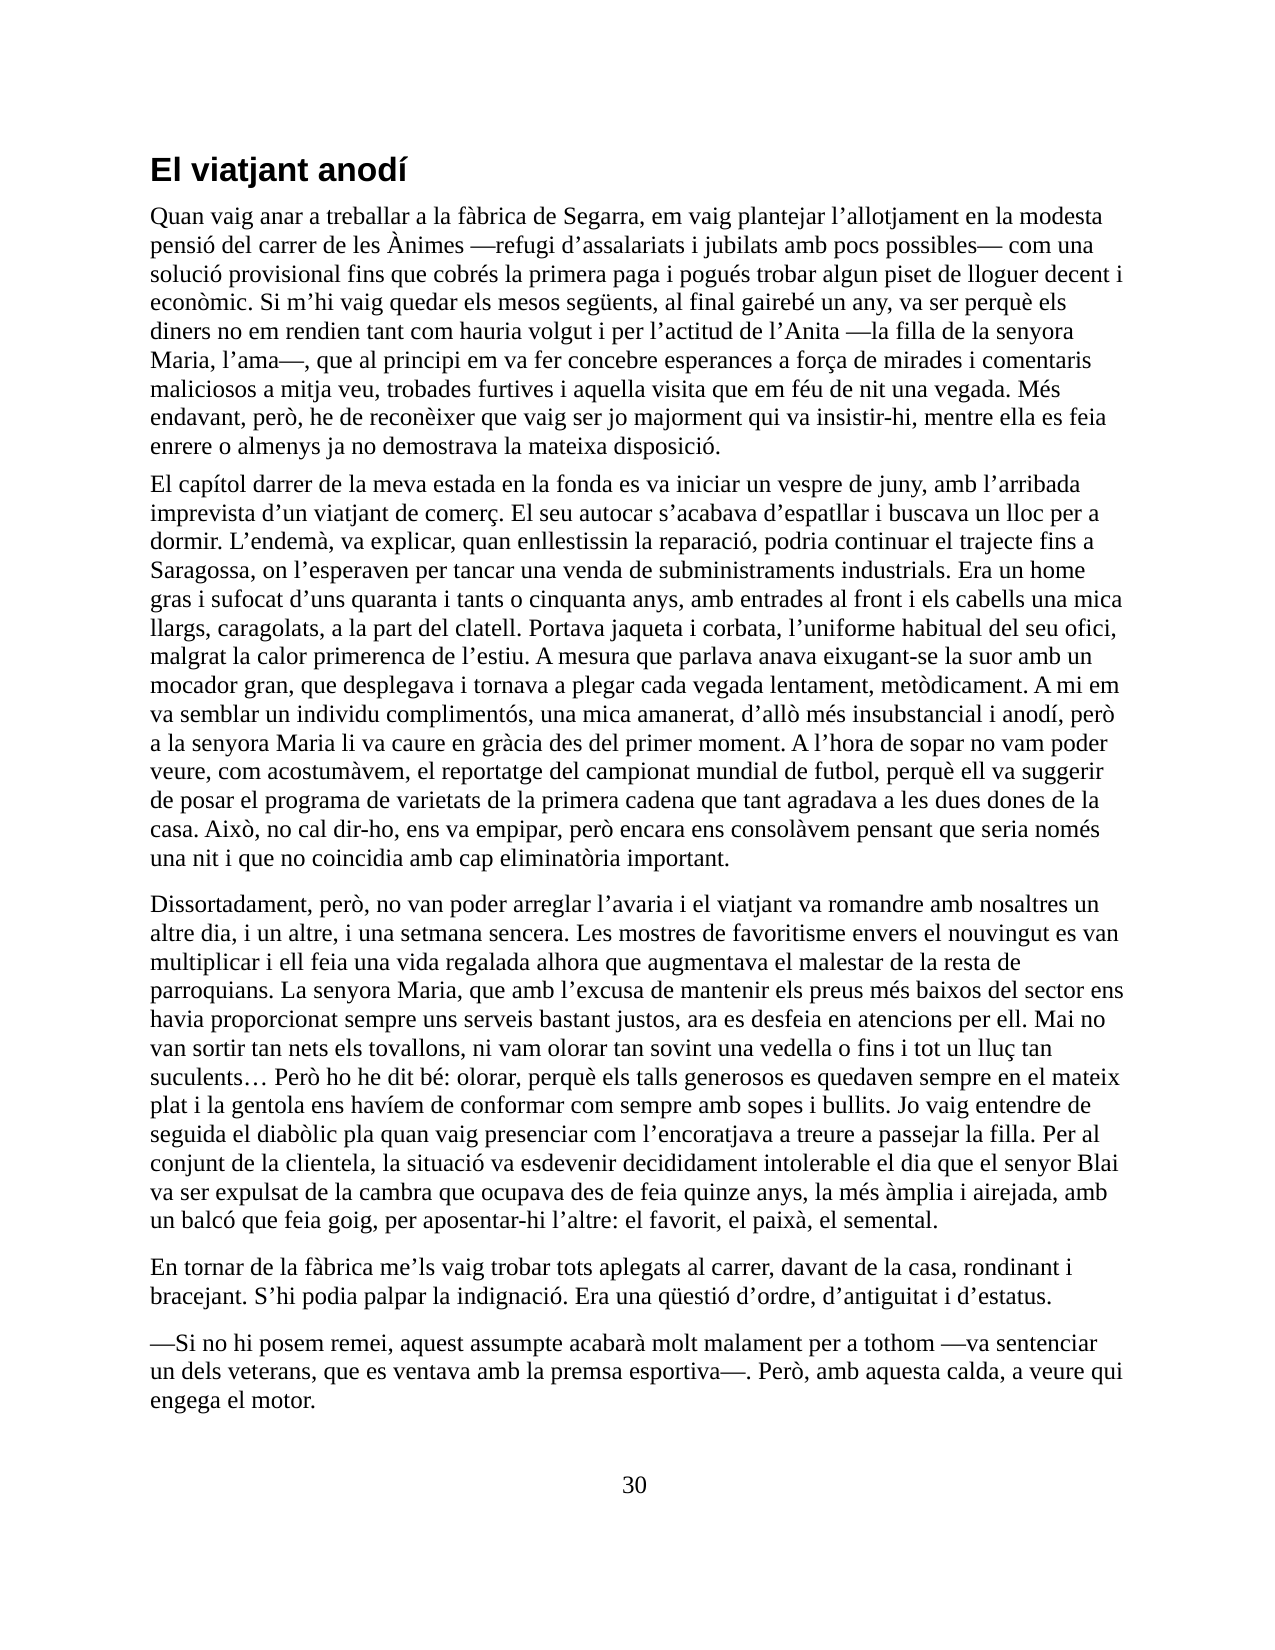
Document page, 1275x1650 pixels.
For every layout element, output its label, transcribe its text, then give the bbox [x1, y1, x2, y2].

text En tornar de la fàbrica me’ls vaig trobar tots aplegats al carrer, davant de la casa, rondinant i bracejant. S’hi podia palpar la indignació. Era una qüestió d’ordre, d’antiguitat i d’estatus. [150, 1252, 1125, 1310]
subtitle El viatjant anodí [150, 150, 1125, 189]
text Dissortadament, però, no van poder arreglar l’avaria i el viatjant va romandre amb nosaltres un altre dia, i un altre, i una setmana sencera. Les mostres de favoritisme envers el nouvingut es van multiplicar i ell feia una vida regalada alhora que augmentava el malestar de la resta de parroquians. La senyora Maria, que amb l’excusa de mantenir els preus més baixos del sector ens havia proporcionat sempre uns serveis bastant justos, ara es desfeia en atencions per ell. Mai no van sortir tan nets els tovallons, ni vam olorar tan sovint una vedella o fins i tot un lluç tan suculents… Però ho he dit bé: olorar, perquè els talls generosos es quedaven sempre en el mateix plat i la gentola ens havíem de conformar com sempre amb sopes i bullits. Jo vaig entendre de seguida el diabòlic pla quan vaig presenciar com l’encoratjava a treure a passejar la filla. Per al conjunt de la clientela, la situació va esdevenir decididament intolerable el dia que el senyor Blai va ser expulsat de la cambra que ocupava des de feia quinze anys, la més àmplia i airejada, amb un balcó que feia goig, per aposentar-hi l’altre: el favorit, el paixà, el semental. [150, 889, 1125, 1234]
text —Si no hi posem remei, aquest assumpte acabarà molt malament per a tothom —va sentenciar un dels veterans, que es ventava amb la premsa esportiva—. Però, amb aquesta calda, a veure qui engega el motor. [150, 1328, 1125, 1414]
text El capítol darrer de la meva estada en la fonda es va iniciar un vespre de juny, amb l’arribada imprevista d’un viatjant de comerç. El seu autocar s’acabava d’espatllar i buscava un lloc per a dormir. L’endemà, va explicar, quan enllestissin la reparació, podria continuar el trajecte fins a Saragossa, on l’esperaven per tancar una venda de subministraments industrials. Era un home gras i sufocat d’uns quaranta i tants o cinquanta anys, amb entrades al front i els cabells una mica llargs, caragolats, a la part del clatell. Portava jaqueta i corbata, l’uniforme habitual del seu ofici, malgrat la calor primerenca de l’estiu. A mesura que parlava anava eixugant-se la suor amb un mocador gran, que desplegava i tornava a plegar cada vegada lentament, metòdicament. A mi em va semblar un individu complimentós, una mica amanerat, d’allò més insubstancial i anodí, però a la senyora Maria li va caure en gràcia des del primer moment. A l’hora de sopar no vam poder veure, com acostumàvem, el reportatge del campionat mundial de futbol, perquè ell va suggerir de posar el programa de varietats de la primera cadena que tant agradava a les dues dones de la casa. Això, no cal dir-ho, ens va empipar, però encara ens consolàvem pensant que seria només una nit i que no coincidia amb cap eliminatòria important. [150, 469, 1125, 871]
text Quan vaig anar a treballar a la fàbrica de Segarra, em vaig plantejar l’allotjament en la modesta pensió del carrer de les Ànimes —refugi d’assalariats i jubilats amb pocs possibles— com una solució provisional fins que cobrés la primera paga i pogués trobar algun piset de lloguer decent i econòmic. Si m’hi vaig quedar els mesos següents, al final gairebé un any, va ser perquè els diners no em rendien tant com hauria volgut i per l’actitud de l’Anita —la filla de la senyora Maria, l’ama—, que al principi em va fer concebre esperances a força de mirades i comentaris maliciosos a mitja veu, trobades furtives i aquella visita que em féu de nit una vegada. Més endavant, però, he de reconèixer que vaig ser jo majorment qui va insistir-hi, mentre ella es feia enrere o almenys ja no demostrava la mateixa disposició. [150, 201, 1125, 460]
